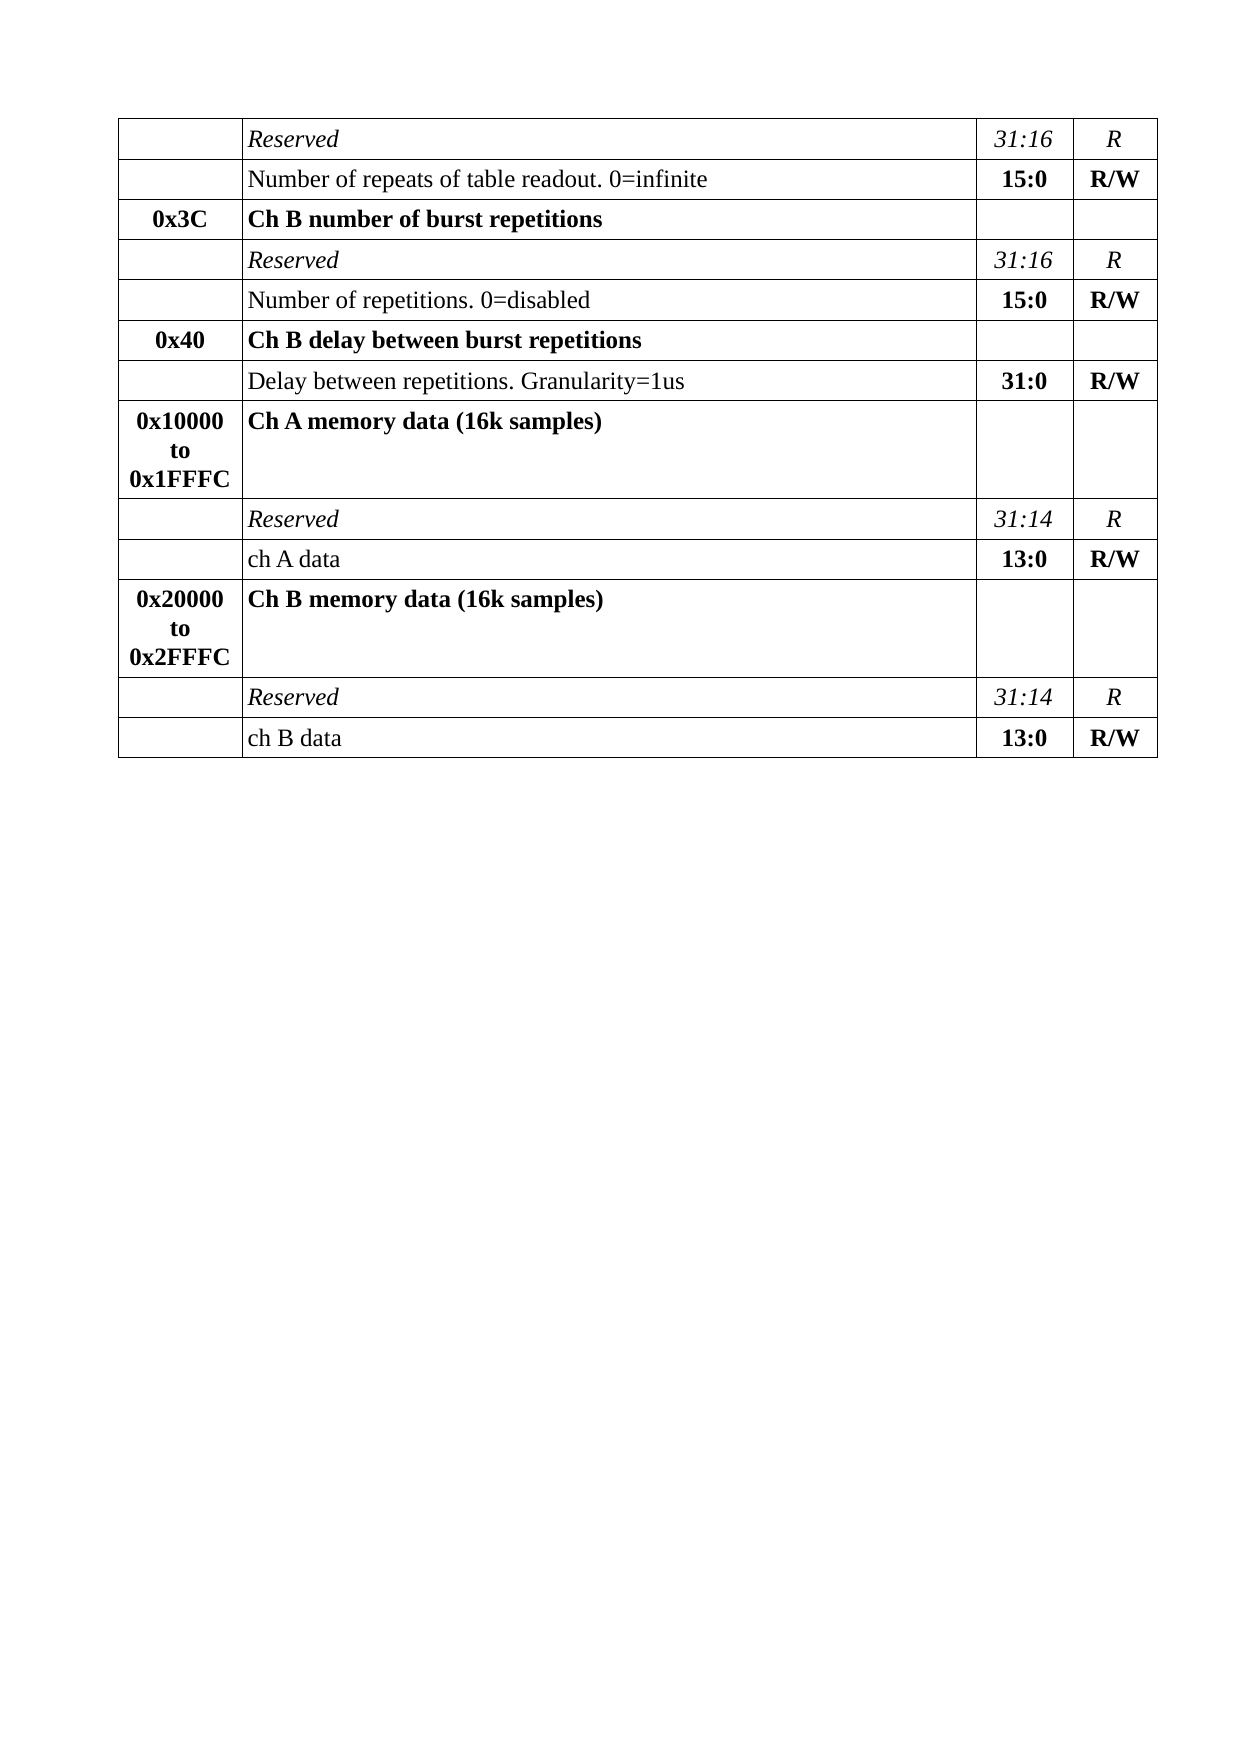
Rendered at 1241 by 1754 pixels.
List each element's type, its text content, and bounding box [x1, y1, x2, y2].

table_cell Ch B memory data (16k samples) [243, 580, 976, 677]
table_cell 31:16 [977, 240, 1073, 279]
table_cell Number of repeats of table readout. 0=infinite [243, 160, 976, 199]
table_cell R/W [1074, 361, 1157, 400]
table_cell 13:0 [977, 718, 1073, 757]
table_cell [119, 160, 242, 199]
table_cell [119, 280, 242, 320]
table_cell R/W [1074, 280, 1157, 320]
table_cell [977, 321, 1073, 360]
table_cell R [1074, 119, 1157, 158]
table_cell R/W [1074, 718, 1157, 757]
table_cell Ch B delay between burst repetitions [243, 321, 976, 360]
table_cell Reserved [243, 240, 976, 279]
table_cell ch A data [243, 540, 976, 579]
table_cell [977, 580, 1073, 677]
table_cell R [1074, 499, 1157, 538]
table_cell [1074, 200, 1157, 239]
table_cell [119, 119, 242, 158]
table_cell 15:0 [977, 280, 1073, 320]
table_cell [1074, 401, 1157, 498]
table_cell [977, 200, 1073, 239]
table_cell 31:14 [977, 678, 1073, 717]
table_cell 31:0 [977, 361, 1073, 400]
table_cell Ch A memory data (16k samples) [243, 401, 976, 498]
table_cell 31:16 [977, 119, 1073, 158]
table_cell 13:0 [977, 540, 1073, 579]
table_cell Reserved [243, 119, 976, 158]
table_cell ch B data [243, 718, 976, 757]
table_cell 0x10000 to 0x1FFFC [119, 401, 242, 498]
table_cell [119, 540, 242, 579]
table_cell [119, 361, 242, 400]
table_cell 0x3C [119, 200, 242, 239]
table_cell 31:14 [977, 499, 1073, 538]
table_cell 0x40 [119, 321, 242, 360]
table_cell 0x20000 to 0x2FFFC [119, 580, 242, 677]
table_cell [119, 678, 242, 717]
table_cell R [1074, 678, 1157, 717]
table_cell Reserved [243, 499, 976, 538]
table_cell [119, 240, 242, 279]
table_cell [119, 718, 242, 757]
table_cell Number of repetitions. 0=disabled [243, 280, 976, 320]
table_cell [1074, 321, 1157, 360]
table_cell [1074, 580, 1157, 677]
table_cell 15:0 [977, 160, 1073, 199]
table_cell R/W [1074, 540, 1157, 579]
table_cell Delay between repetitions. Granularity=1us [243, 361, 976, 400]
table_cell Ch B number of burst repetitions [243, 200, 976, 239]
table_cell R [1074, 240, 1157, 279]
table_cell [119, 499, 242, 538]
table_cell Reserved [243, 678, 976, 717]
table_cell [977, 401, 1073, 498]
table_cell R/W [1074, 160, 1157, 199]
